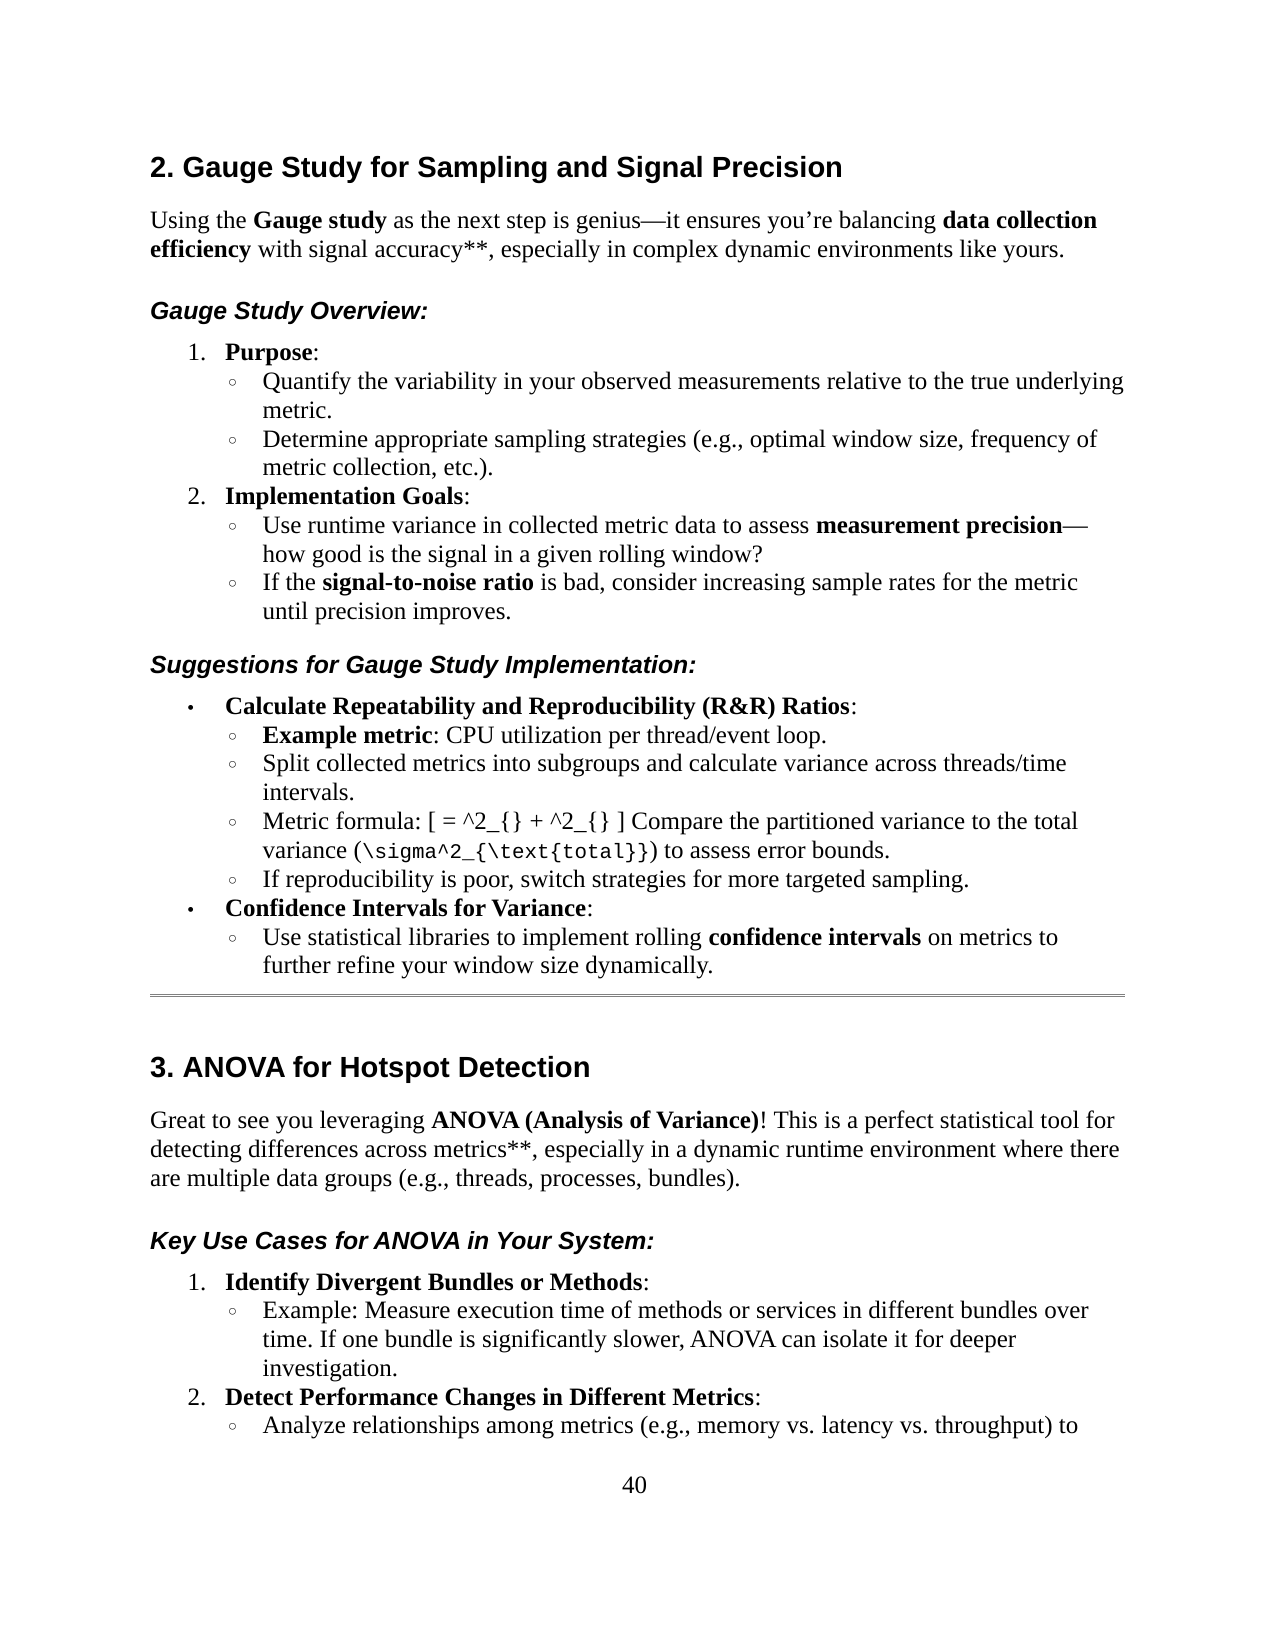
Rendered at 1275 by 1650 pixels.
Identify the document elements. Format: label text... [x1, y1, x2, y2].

subtitle Gauge Study Overview: [150, 296, 1125, 325]
list Determine appropriate sampling strategies (e.g., optimal window size, frequency of metric collection, etc.). [225, 424, 1125, 481]
list Confidence Intervals for Variance: [187, 893, 1125, 922]
subtitle Key Use Cases for ANOVA in Your System: [150, 1226, 1125, 1254]
list Calculate Repeatability and Reproducibility (R&R) Ratios: [187, 691, 1125, 720]
list Use runtime variance in collected metric data to assess measurement precision—how good is the signal in a given rolling window? [225, 510, 1125, 567]
text Great to see you leveraging ANOVA (Analysis of Variance)! This is a perfect statistical tool for detecting differences across metrics**, especially in a dynamic runtime environment where there are multiple data groups (e.g., threads, processes, bundles). [150, 1106, 1125, 1192]
text Using the Gauge study as the next step is genius—it ensures you’re balancing data collection efficiency with signal accuracy**, especially in complex dynamic environments like yours. [150, 205, 1125, 262]
subtitle 3. ANOVA for Hotspot Detection [150, 1051, 1125, 1084]
list If reproducibility is poor, switch strategies for more targeted sampling. [225, 864, 1125, 893]
subtitle Suggestions for Gauge Study Implementation: [150, 650, 1125, 678]
list Analyze relationships among metrics (e.g., memory vs. latency vs. throughput) to [225, 1411, 1125, 1439]
list Metric formula: [ = ^2_{} + ^2_{} ] Compare the partitioned variance to the total variance (\sigma^2_{\text{total}}) to assess error bounds. [225, 806, 1125, 864]
list Implementation Goals: [187, 481, 1125, 510]
list Example metric: CPU utilization per thread/event loop. [225, 720, 1125, 748]
list If the signal-to-noise ratio is bad, consider increasing sample rates for the metric until precision improves. [225, 567, 1125, 625]
list Detect Performance Changes in Different Metrics: [187, 1382, 1125, 1411]
list Split collected metrics into subgroups and calculate variance across threads/time intervals. [225, 748, 1125, 806]
list Purpose: [187, 337, 1125, 366]
list Identify Divergent Bundles or Methods: [187, 1267, 1125, 1296]
list Example: Measure execution time of methods or services in different bundles over time. If one bundle is significantly slower, ANOVA can isolate it for deeper investigation. [225, 1296, 1125, 1382]
list Quantify the variability in your observed measurements relative to the true underlying metric. [225, 366, 1125, 424]
subtitle 2. Gauge Study for Sampling and Signal Precision [150, 150, 1125, 183]
list Use statistical libraries to implement rolling confidence intervals on metrics to further refine your window size dynamically. [225, 922, 1125, 979]
